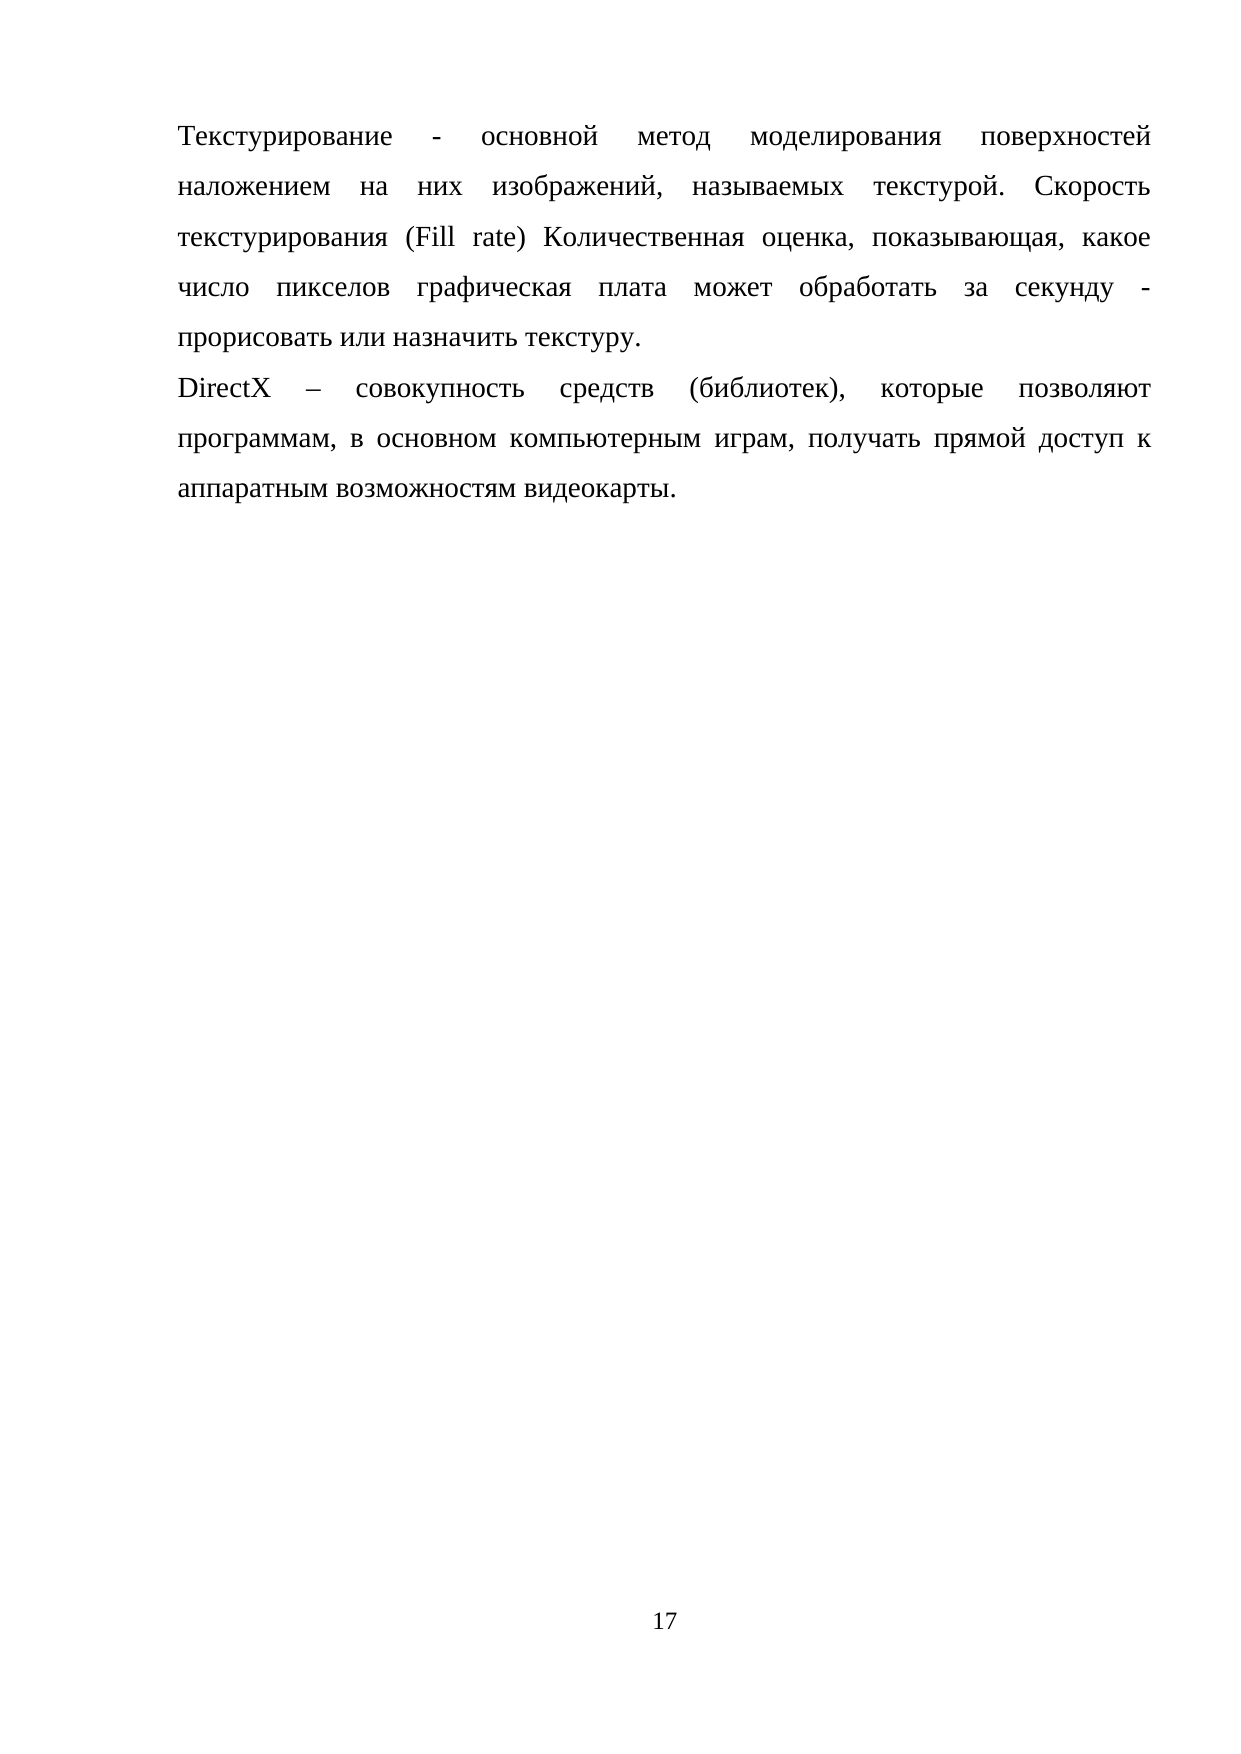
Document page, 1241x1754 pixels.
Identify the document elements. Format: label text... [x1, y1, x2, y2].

text DirectX – совокупность средств (библиотек), которые позволяют программам, в основном компьютерным играм, получать прямой доступ к аппаратным возможностям видеокарты. [177, 370, 1152, 504]
text Текстурирование - основной метод моделирования поверхностей наложением на них изображений, называемых текстурой. Скорость текстурирования (Fill rate) Количественная оценка, показывающая, какое число пикселов графическая плата может обработать за секунду - прорисовать или назначить текстуру. [177, 118, 1152, 353]
